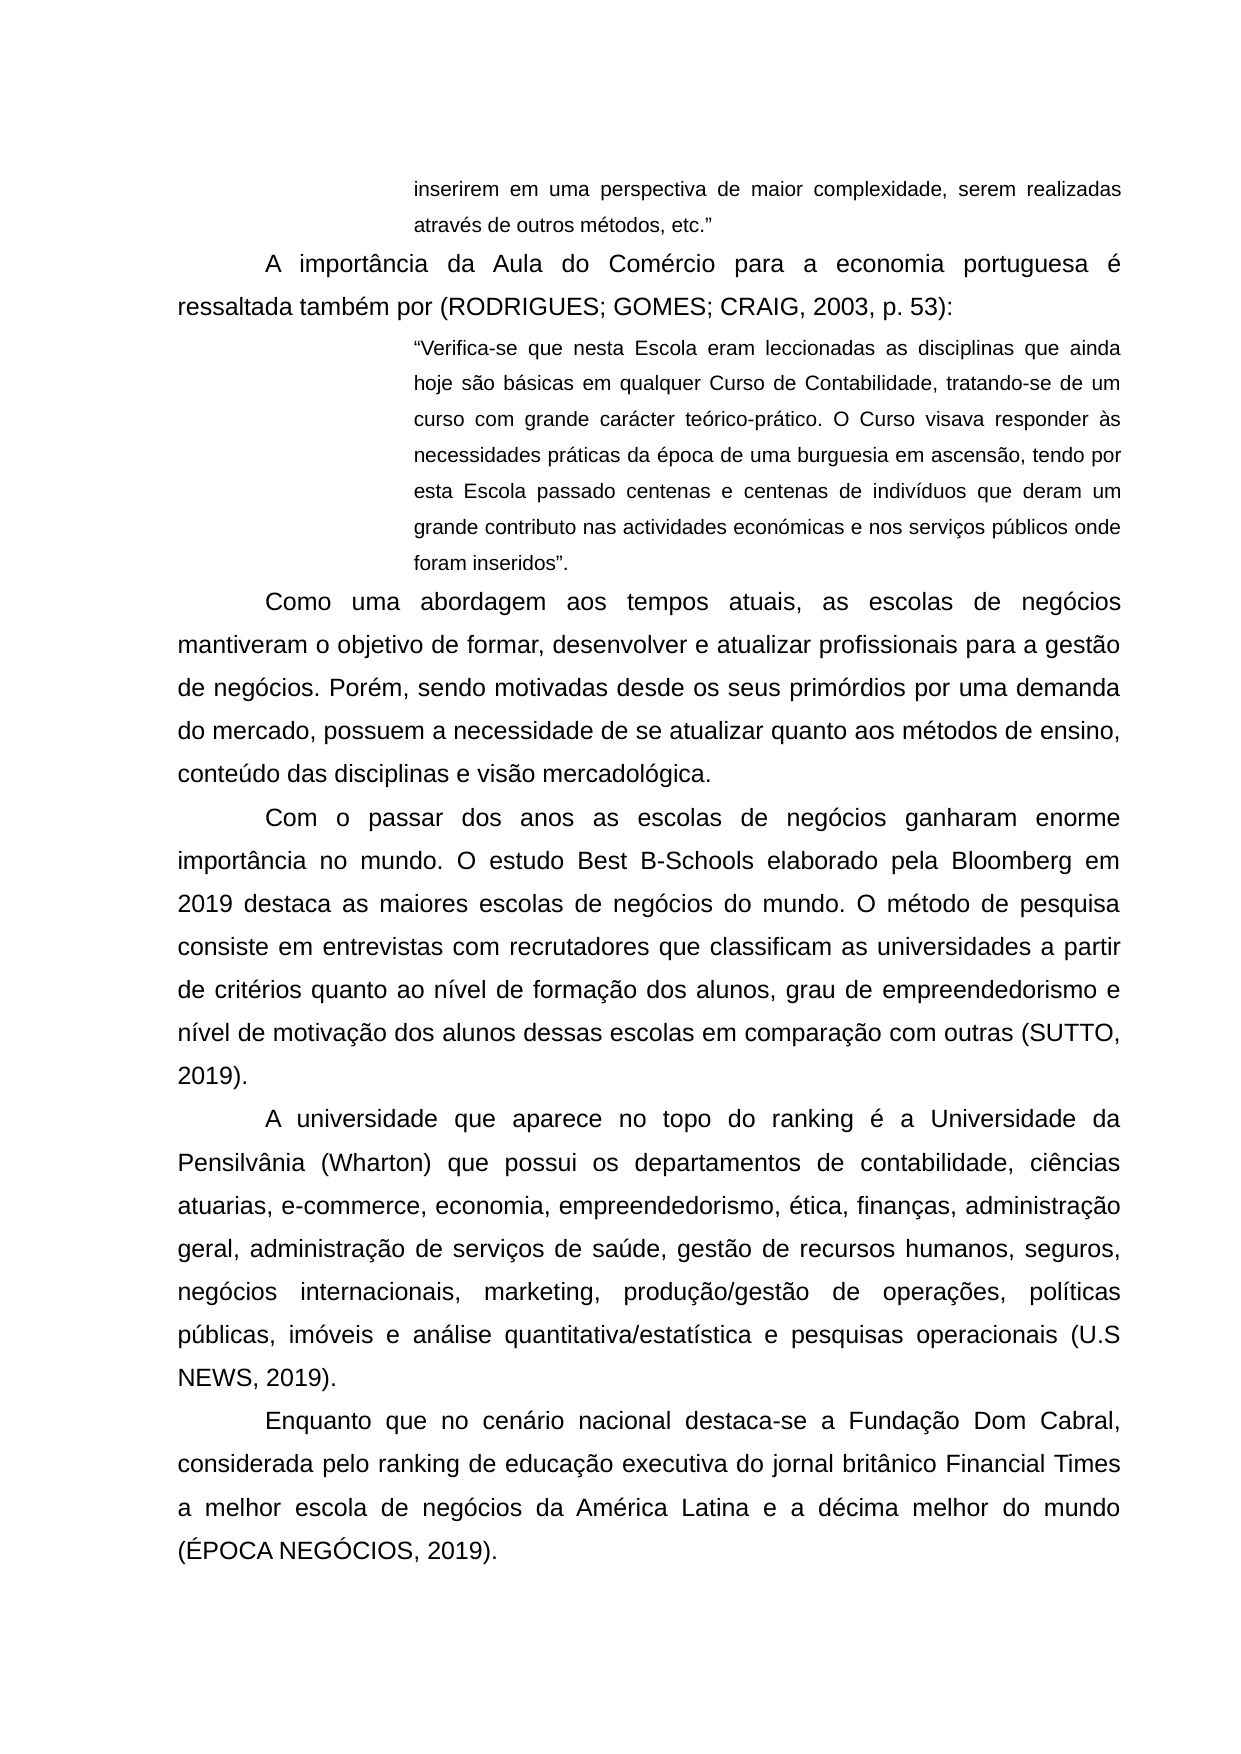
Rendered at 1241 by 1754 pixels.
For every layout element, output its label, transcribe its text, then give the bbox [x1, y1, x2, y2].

text “Verifica-se que nesta Escola eram leccionadas as disciplinas que ainda hoje são básicas em qualquer Curso de Contabilidade, tratando-se de um curso com grande carácter teórico-prático. O Curso visava responder às necessidades práticas da época de uma burguesia em ascensão, tendo por esta Escola passado centenas e centenas de indivíduos que deram um grande contributo nas actividades económicas e nos serviços públicos onde foram inseridos”. [413, 335, 1122, 575]
text inserirem em uma perspectiva de maior complexidade, serem realizadas através de outros métodos, etc.” [413, 177, 1122, 237]
text Enquanto que no cenário nacional destaca-se a Fundação Dom Cabral, considerada pelo ranking de educação executiva do jornal britânico Financial Times a melhor escola de negócios da América Latina e a décima melhor do mundo (ÉPOCA NEGÓCIOS, 2019). [177, 1406, 1122, 1564]
text Como uma abordagem aos tempos atuais, as escolas de negócios mantiveram o objetivo de formar, desenvolver e atualizar profissionais para a gestão de negócios. Porém, sendo motivadas desde os seus primórdios por uma demanda do mercado, possuem a necessidade de se atualizar quanto aos métodos de ensino, conteúdo das disciplinas e visão mercadológica. [177, 587, 1122, 788]
text Com o passar dos anos as escolas de negócios ganharam enorme importância no mundo. O estudo Best B-Schools elaborado pela Bloomberg em 2019 destaca as maiores escolas de negócios do mundo. O método de pesquisa consiste em entrevistas com recrutadores que classificam as universidades a partir de critérios quanto ao nível de formação dos alunos, grau de empreendedorismo e nível de motivação dos alunos dessas escolas em comparação com outras (SUTTO, 2019). [177, 802, 1122, 1090]
text A universidade que aparece no topo do ranking é a Universidade da Pensilvânia (Wharton) que possui os departamentos de contabilidade, ciências atuarias, e-commerce, economia, empreendedorismo, ética, finanças, administração geral, administração de serviços de saúde, gestão de recursos humanos, seguros, negócios internacionais, marketing, produção/gestão de operações, políticas públicas, imóveis e análise quantitativa/estatística e pesquisas operacionais (U.S NEWS, 2019). [177, 1104, 1122, 1392]
text A importância da Aula do Comércio para a economia portuguesa é ressaltada também por (RODRIGUES; GOMES; CRAIG, 2003, p. 53): [177, 249, 1122, 321]
